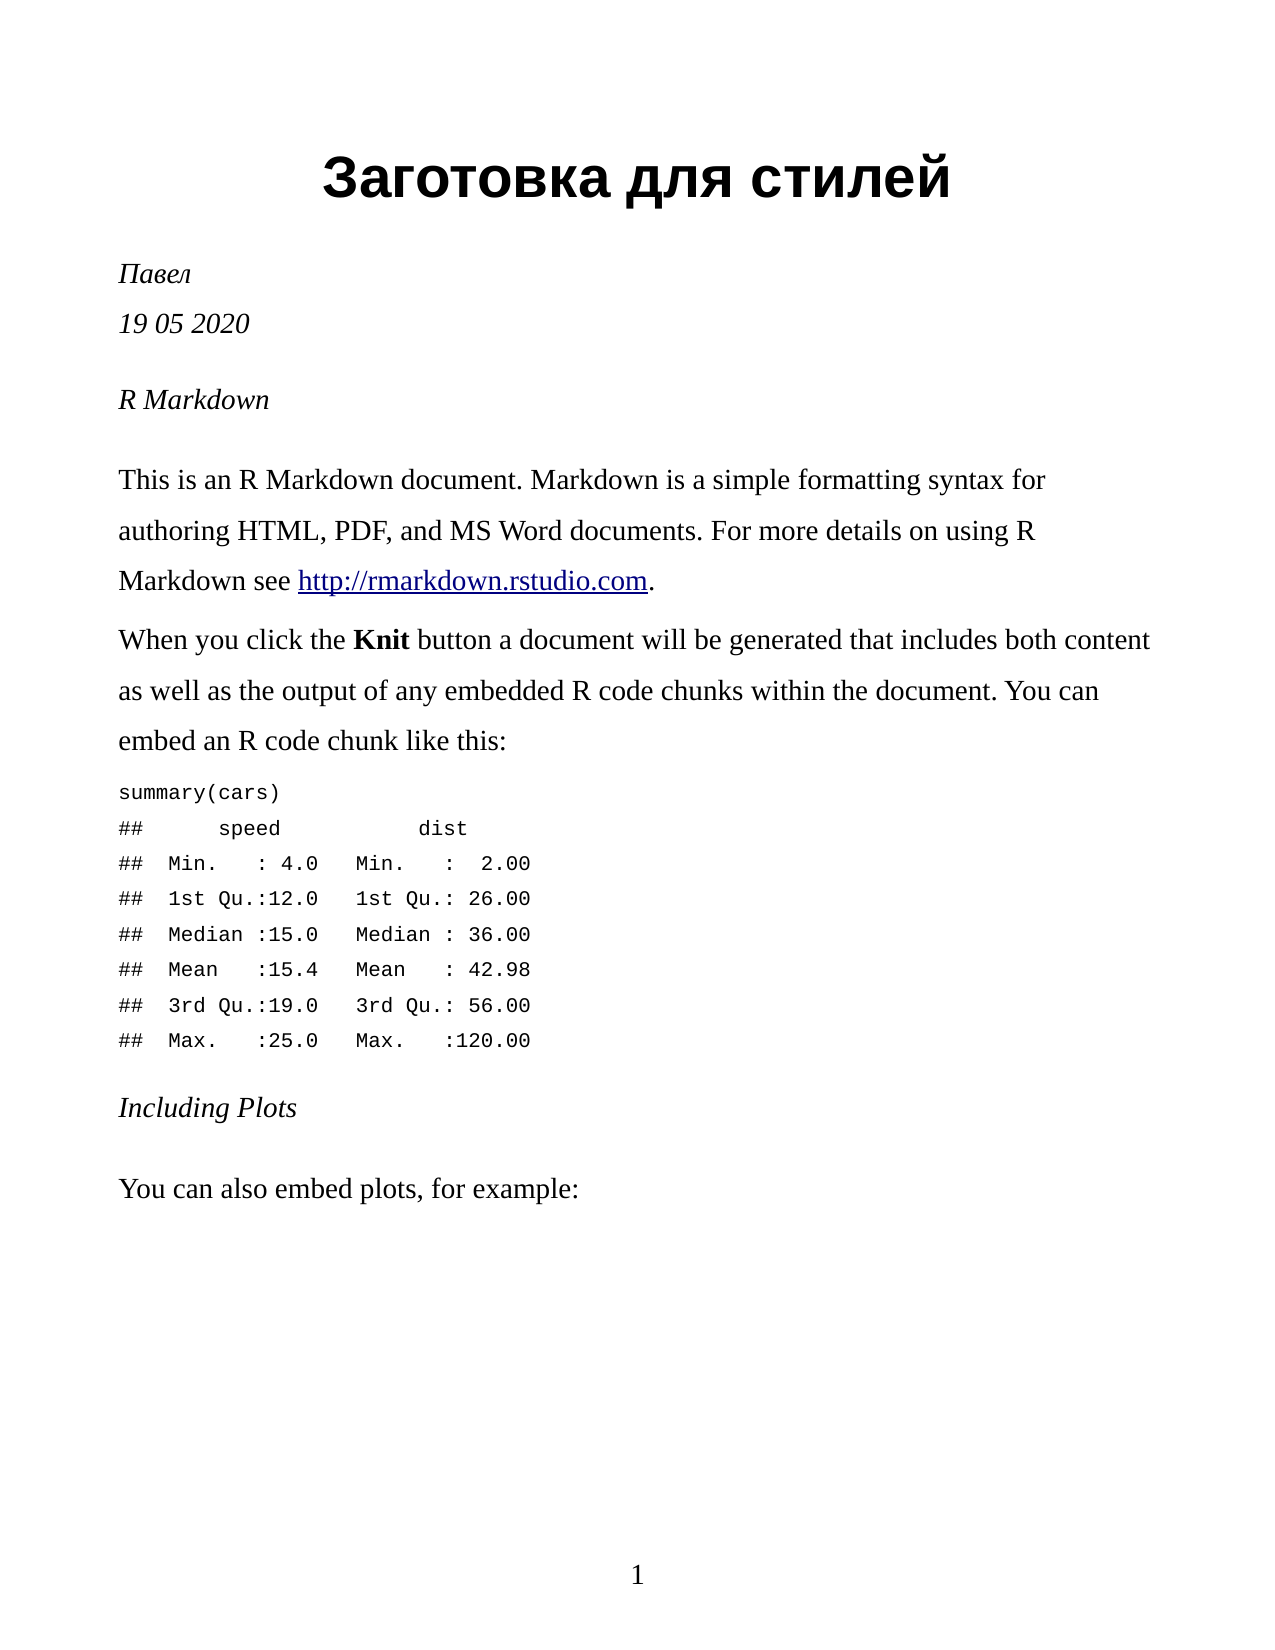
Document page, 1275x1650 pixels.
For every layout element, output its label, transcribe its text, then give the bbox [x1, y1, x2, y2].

text ## Median :15.0 Median : 36.00 [118, 924, 1157, 947]
text ## Min. : 4.0 Min. : 2.00 [118, 853, 1157, 877]
text summary(cars) [118, 782, 1157, 806]
subtitle R Markdown [118, 382, 1157, 415]
text Павел [118, 256, 1157, 290]
text You can also embed plots, for example: [118, 1171, 1157, 1204]
text 19 05 2020 [118, 307, 1157, 340]
text ## speed dist [118, 818, 1157, 841]
text ## Mean :15.4 Mean : 42.98 [118, 959, 1157, 983]
text When you click the Knit button a document will be generated that includes both content as well as the output of any embedded R code chunks within the document. You can embed an R code chunk like this: [118, 622, 1157, 756]
text ## 1st Qu.:12.0 1st Qu.: 26.00 [118, 888, 1157, 912]
subtitle Including Plots [118, 1091, 1157, 1124]
text This is an R Markdown document. Markdown is a simple formatting syntax for authoring HTML, PDF, and MS Word documents. For more details on using R Markdown see http://rmarkdown.rstudio.com. [118, 462, 1157, 597]
text ## Max. :25.0 Max. :120.00 [118, 1030, 1157, 1054]
title Заготовка для стилей [118, 143, 1157, 210]
text ## 3rd Qu.:19.0 3rd Qu.: 56.00 [118, 995, 1157, 1018]
